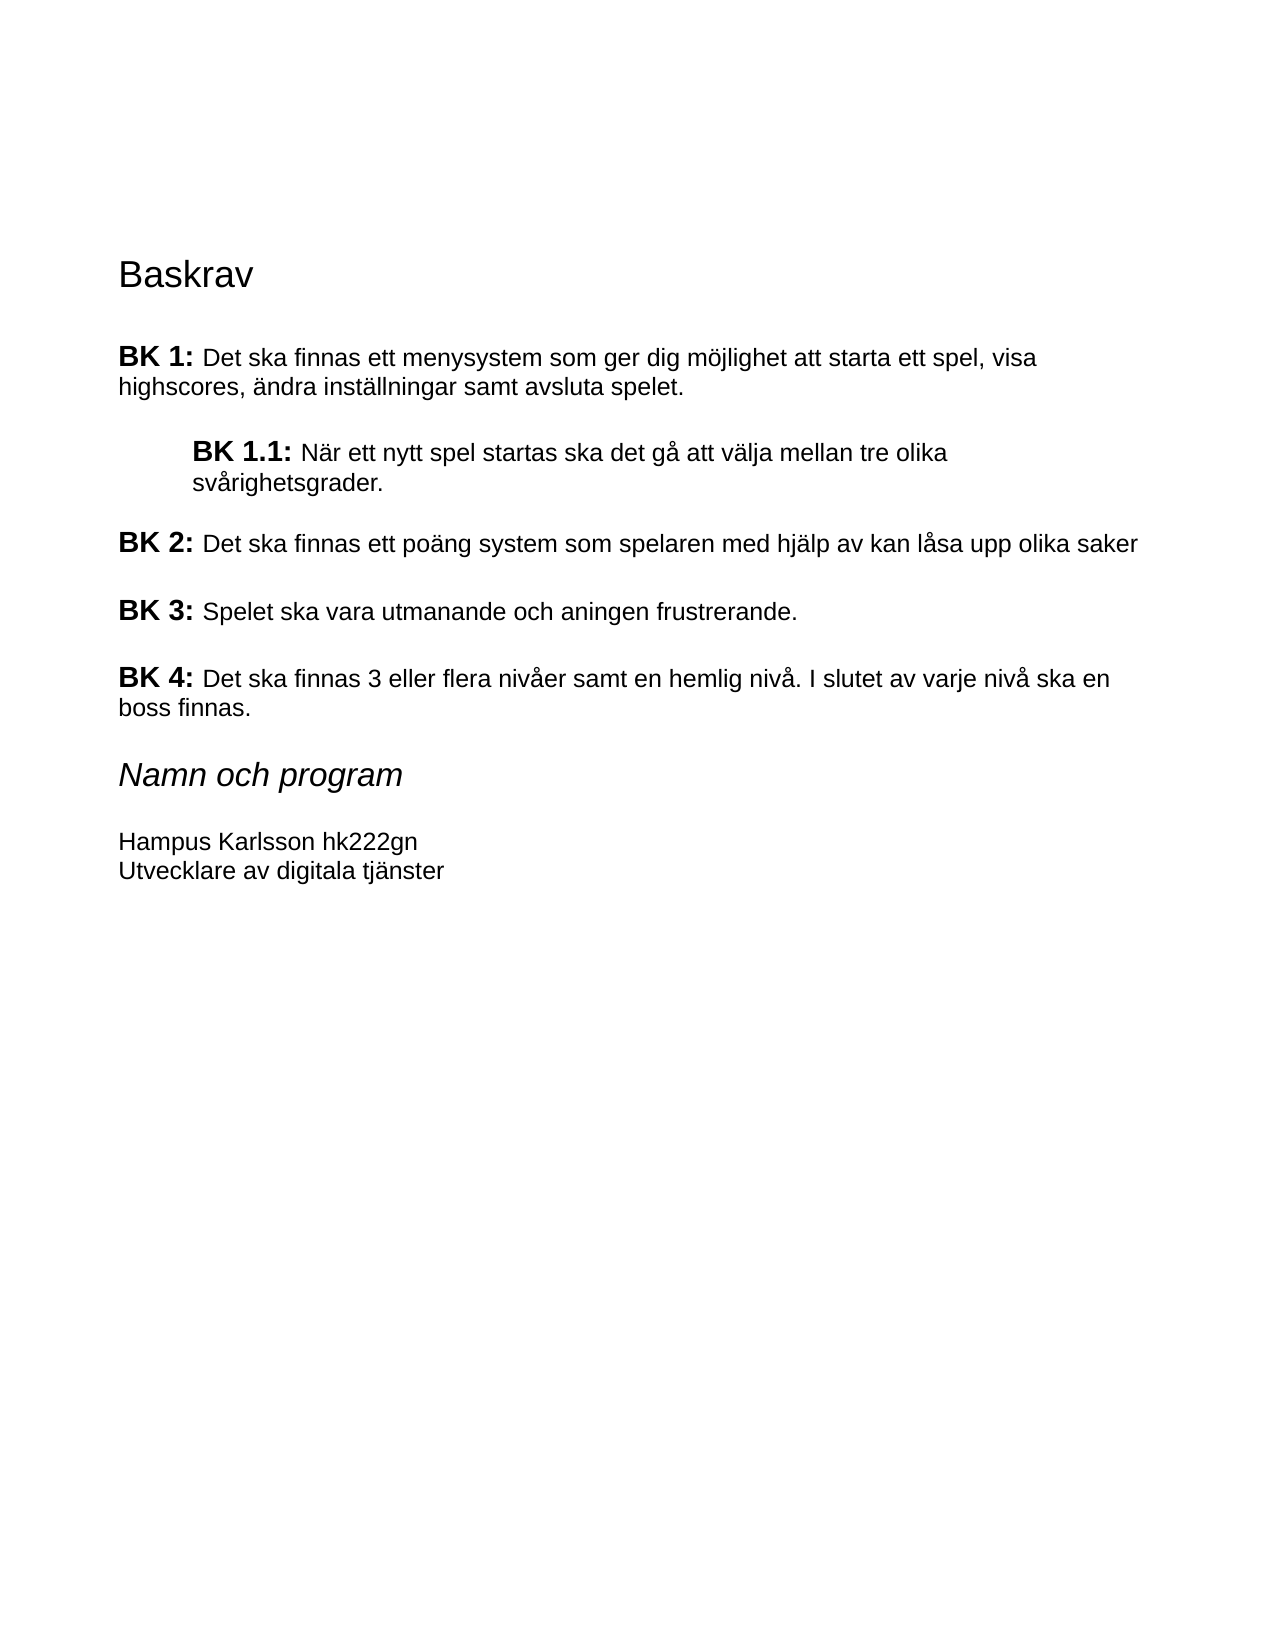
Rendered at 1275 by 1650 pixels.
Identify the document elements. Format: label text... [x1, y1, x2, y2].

text BK 1: Det ska finnas ett menysystem som ger dig möjlighet att starta ett spel, visa highscores, ändra inställningar samt avsluta spelet. [118, 338, 1157, 401]
text Hampus Karlsson hk222gn [118, 827, 1157, 856]
text BK 1.1: När ett nytt spel startas ska det gå att välja mellan tre olika svårighetsgrader. [118, 434, 1157, 497]
text Namn och program [118, 755, 1157, 794]
text BK 2: Det ska finnas ett poäng system som spelaren med hjälp av kan låsa upp olika saker [118, 525, 1157, 559]
text Utvecklare av digitala tjänster [118, 856, 1157, 885]
text Baskrav [118, 252, 1157, 295]
text BK 3: Spelet ska vara utmanande och aningen frustrerande. [118, 592, 1157, 626]
text BK 4: Det ska finnas 3 eller flera nivåer samt en hemlig nivå. I slutet av varje nivå ska en boss finnas. [118, 659, 1157, 722]
